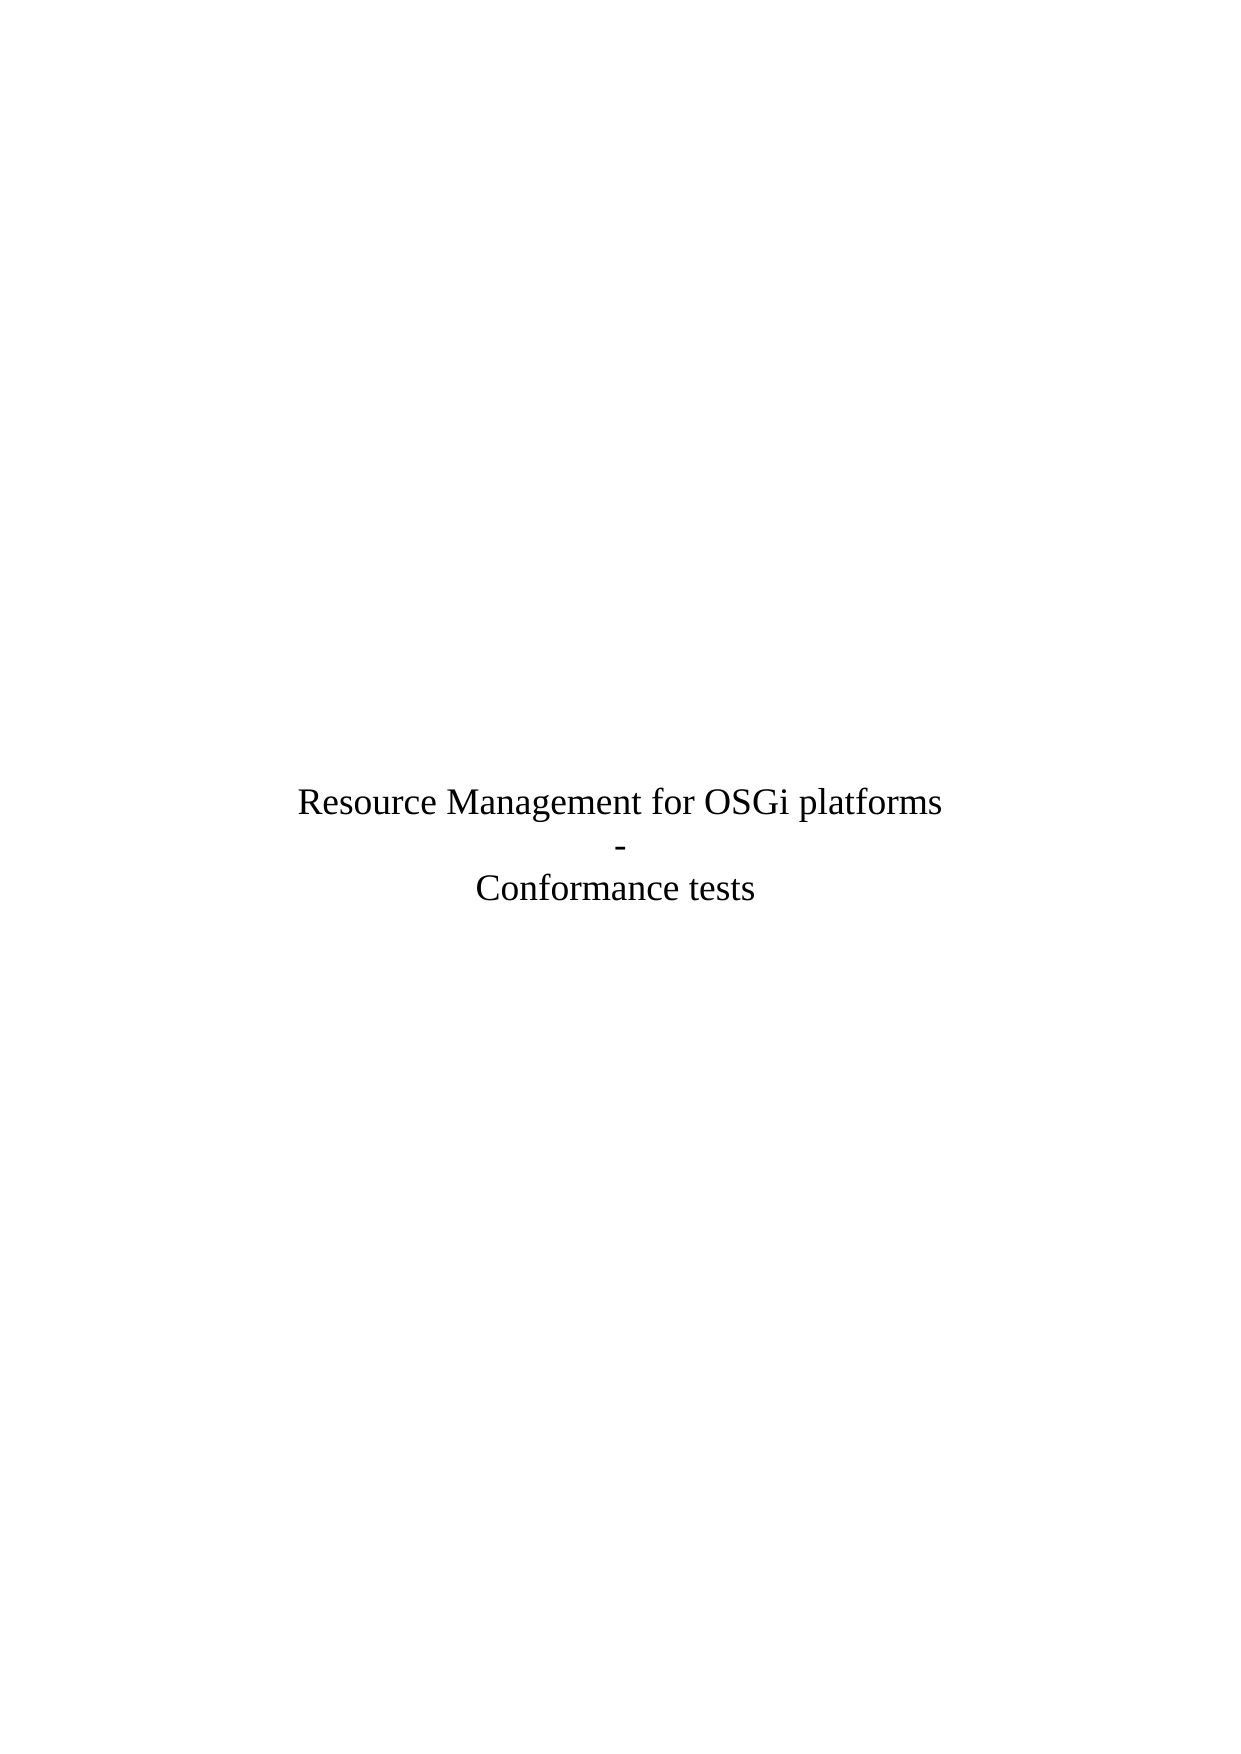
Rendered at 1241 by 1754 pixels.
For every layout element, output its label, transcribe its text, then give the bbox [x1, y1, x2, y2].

text Conformance tests [118, 866, 1122, 909]
text Resource Management for OSGi platforms [118, 779, 1122, 822]
text - [118, 822, 1122, 866]
